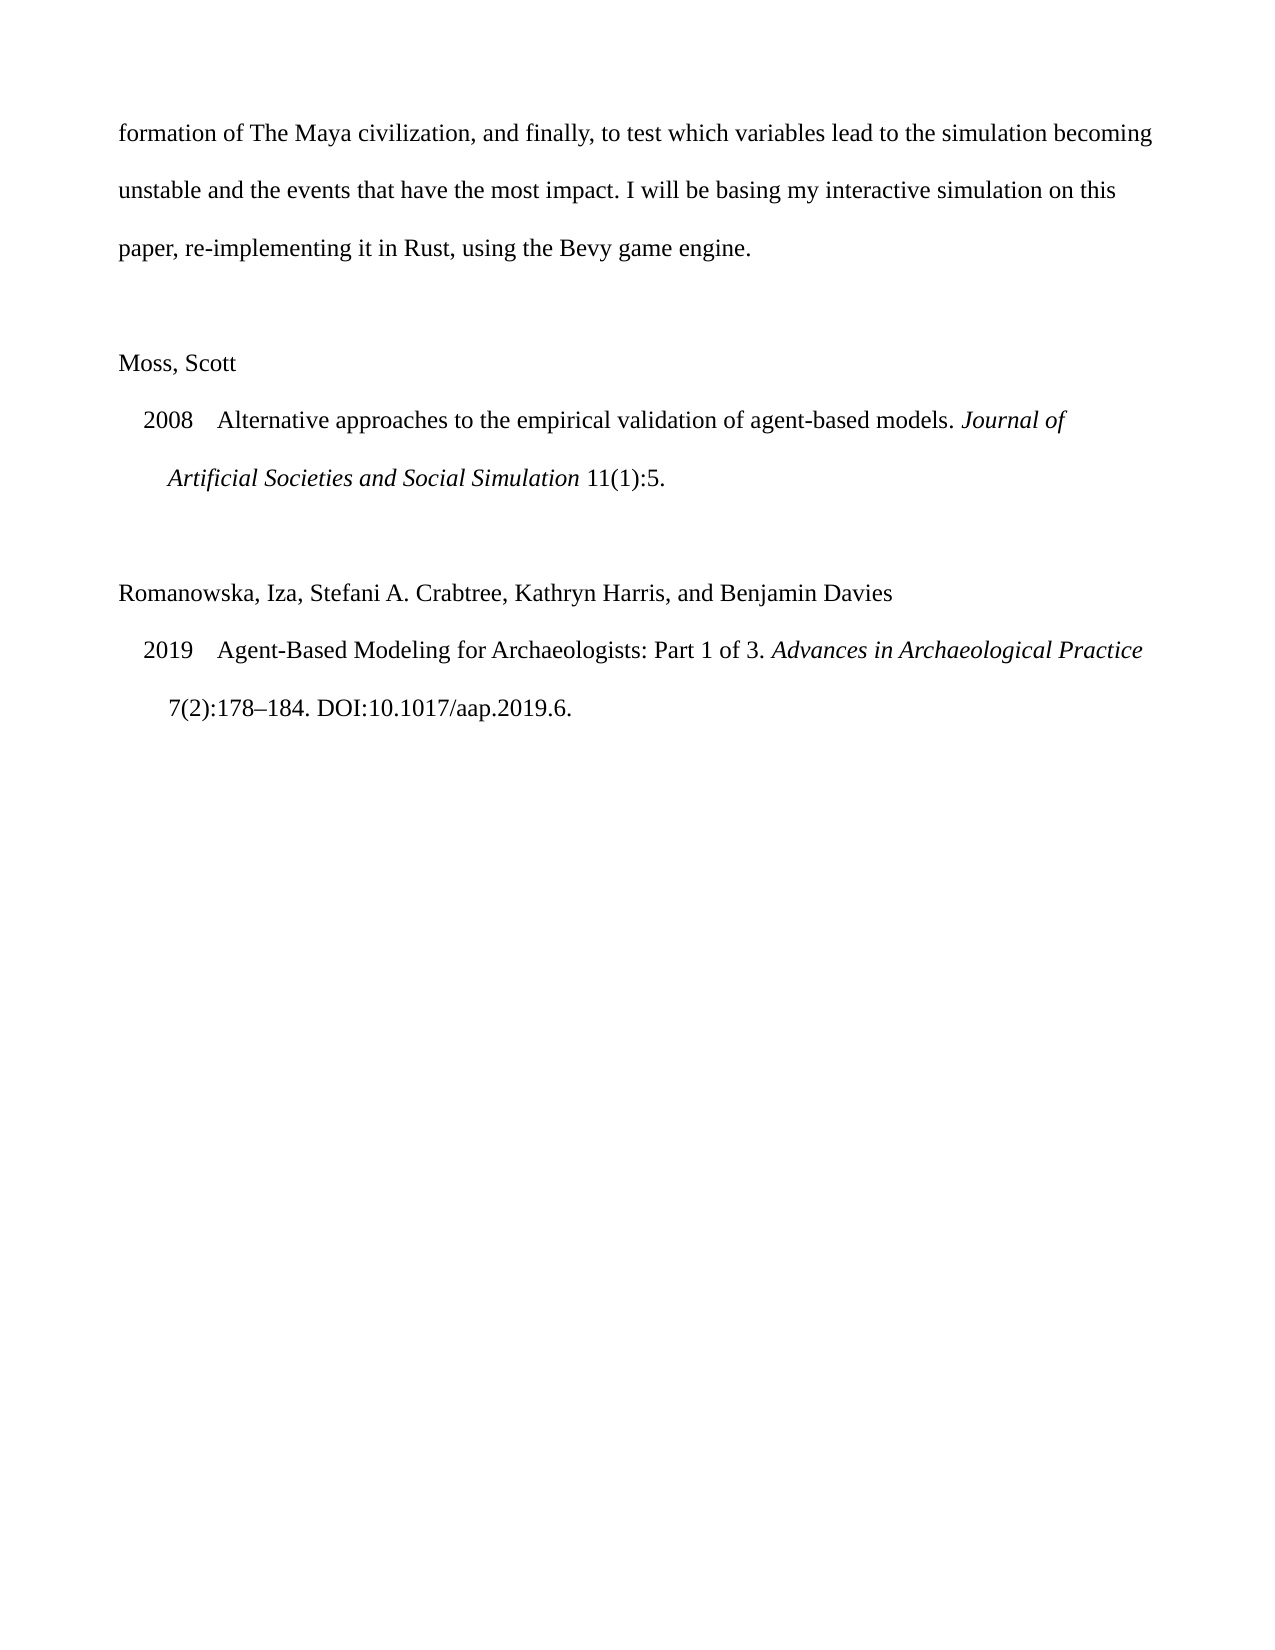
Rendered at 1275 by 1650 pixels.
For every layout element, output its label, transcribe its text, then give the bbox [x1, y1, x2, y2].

text formation of The Maya civilization, and finally, to test which variables lead to the simulation becoming unstable and the events that have the most impact. I will be basing my interactive simulation on this paper, re-implementing it in Rust, using the Bevy game engine. [118, 118, 1157, 262]
text Artificial Societies and Social Simulation 11(1):5. Romanowska, Iza, Stefani A. Crabtree, Kathryn Harris, and Benjamin Davies 2019 Agent-Based Modeling for Archaeologists: Part 1 of 3. Advances in Archaeological Practice [118, 463, 1157, 664]
text 7(2):178–184. DOI:10.1017/aap.2019.6. [118, 693, 1157, 722]
text Moss, Scott 2008 Alternative approaches to the empirical validation of agent-based models. Journal of [118, 291, 1157, 434]
